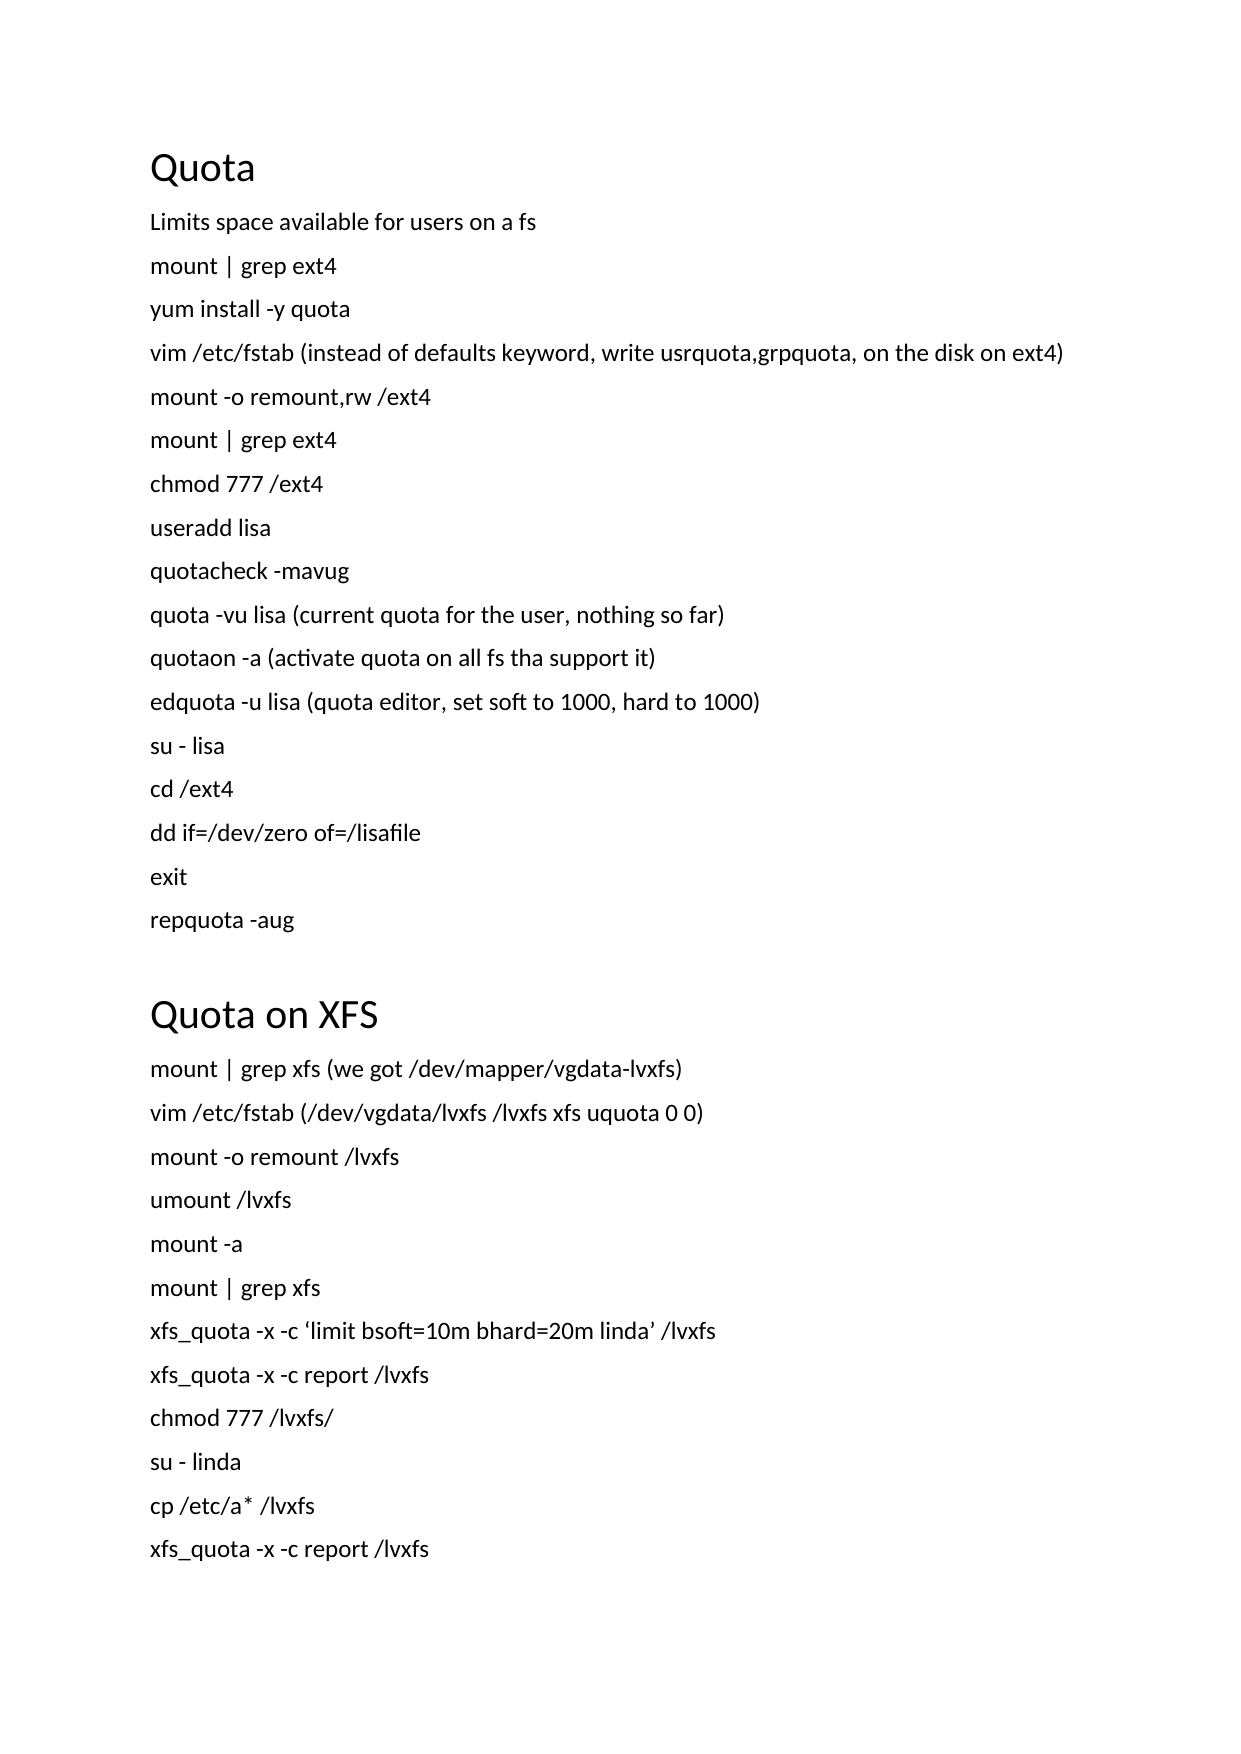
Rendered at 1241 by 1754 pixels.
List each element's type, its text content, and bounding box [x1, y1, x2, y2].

text mount | grep xfs (we got /dev/mapper/vgdata-lvxfs) [150, 1059, 1090, 1084]
text repquota -aug [150, 910, 1090, 935]
text cp /etc/a* /lvxfs [150, 1495, 1090, 1520]
text exit [150, 866, 1090, 891]
text su - linda [150, 1452, 1090, 1477]
text chmod 777 /lvxfs/ [150, 1408, 1090, 1433]
text xfs_quota -x -c report /lvxfs [150, 1539, 1090, 1564]
text mount | grep xfs [150, 1277, 1090, 1302]
text Quota on XFS [150, 997, 1090, 1039]
text mount | grep ext4 [150, 255, 1090, 280]
text vim /etc/fstab (/dev/vgdata/lvxfs /lvxfs xfs uquota 0 0) [150, 1103, 1090, 1128]
text Quota [150, 150, 1090, 192]
text cd /ext4 [150, 779, 1090, 804]
text quotaon -a (activate quota on all fs tha support it) [150, 648, 1090, 673]
text xfs_quota -x -c report /lvxfs [150, 1364, 1090, 1389]
text mount -o remount,rw /ext4 [150, 386, 1090, 411]
text umount /lvxfs [150, 1190, 1090, 1215]
text vim /etc/fstab (instead of defaults keyword, write usrquota,grpquota, on the disk on ext4) [150, 343, 1090, 368]
text mount -o remount /lvxfs [150, 1146, 1090, 1171]
text chmod 777 /ext4 [150, 473, 1090, 498]
text quotacheck -mavug [150, 561, 1090, 586]
text dd if=/dev/zero of=/lisafile [150, 823, 1090, 848]
text mount -a [150, 1233, 1090, 1258]
text su - lisa [150, 735, 1090, 760]
text yum install -y quota [150, 299, 1090, 324]
text mount | grep ext4 [150, 430, 1090, 455]
text quota -vu lisa (current quota for the user, nothing so far) [150, 604, 1090, 629]
text edquota -u lisa (quota editor, set soft to 1000, hard to 1000) [150, 692, 1090, 717]
text xfs_quota -x -c ‘limit bsoft=10m bhard=20m linda’ /lvxfs [150, 1321, 1090, 1346]
text Limits space available for users on a fs [150, 212, 1090, 237]
text useradd lisa [150, 517, 1090, 542]
